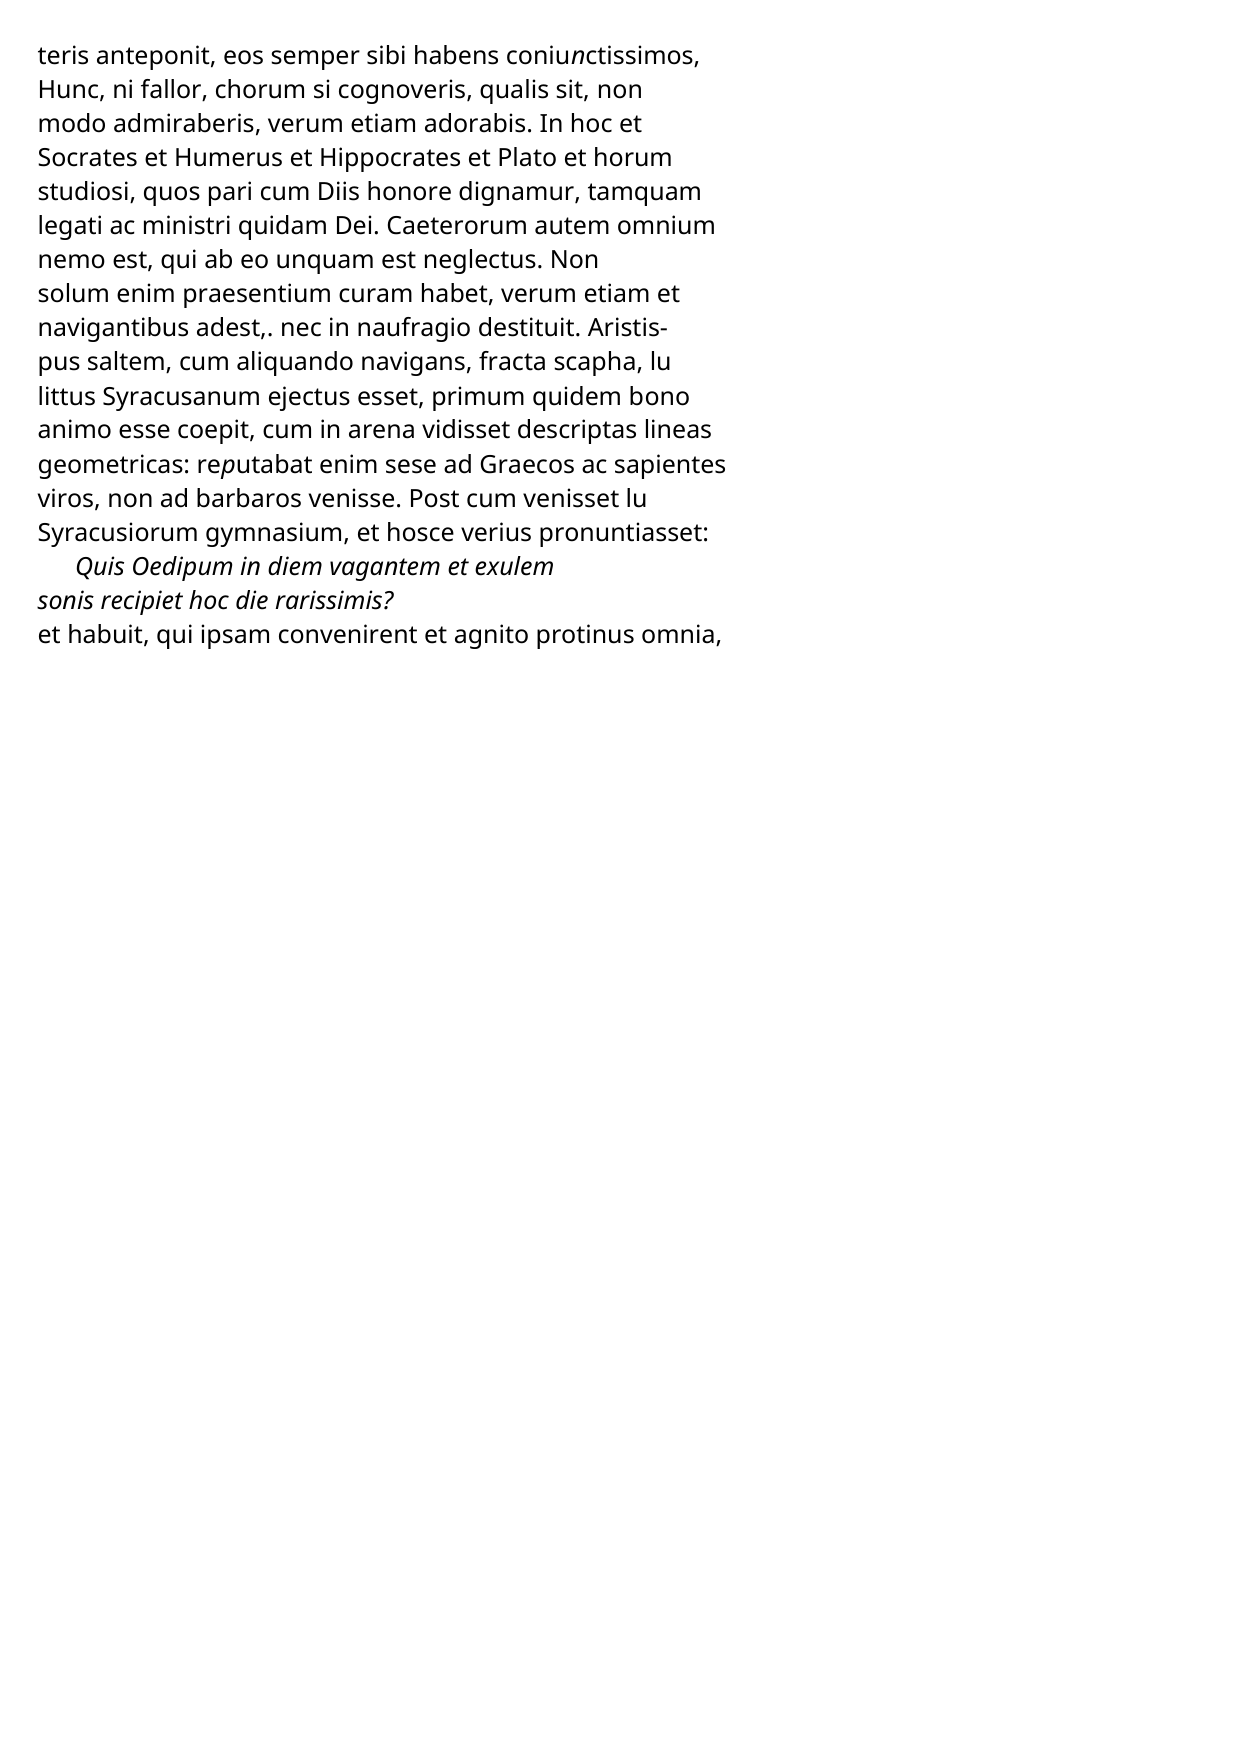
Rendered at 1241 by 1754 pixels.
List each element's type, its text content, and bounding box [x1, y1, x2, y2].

text Quis Oedipum in diem vagantem et exulem sonis recipiet hoc die rarissimis? [37, 548, 1203, 617]
text teris anteponit, eos semper sibi habens coniunctissimos, Hunc, ni fallor, chorum si cognoveris, qualis sit, non modo admiraberis, verum etiam adorabis. In hoc et Socrates et Humerus et Hippocrates et Plato et horum studiosi, quos pari cum Diis honore dignamur, tamquam legati ac ministri quidam Dei. Caeterorum autem omnium nemo est, qui ab eo unquam est neglectus. Non solum enim praesentium curam habet, verum etiam et navigantibus adest,. nec in naufragio destituit. Aristis- pus saltem, cum aliquando navigans, fracta scapha, lu littus Syracusanum ejectus esset, primum quidem bono animo esse coepit, cum in arena vidisset descriptas lineas geometricas: reputabat enim sese ad Graecos ac sapientes viros, non ad barbaros venisse. Post cum venisset lu Syracusiorum gymnasium, et hosce verius pronuntiasset: [37, 37, 1203, 548]
text et habuit, qui ipsam convenirent et agnito protinus omnia, [37, 617, 1203, 651]
